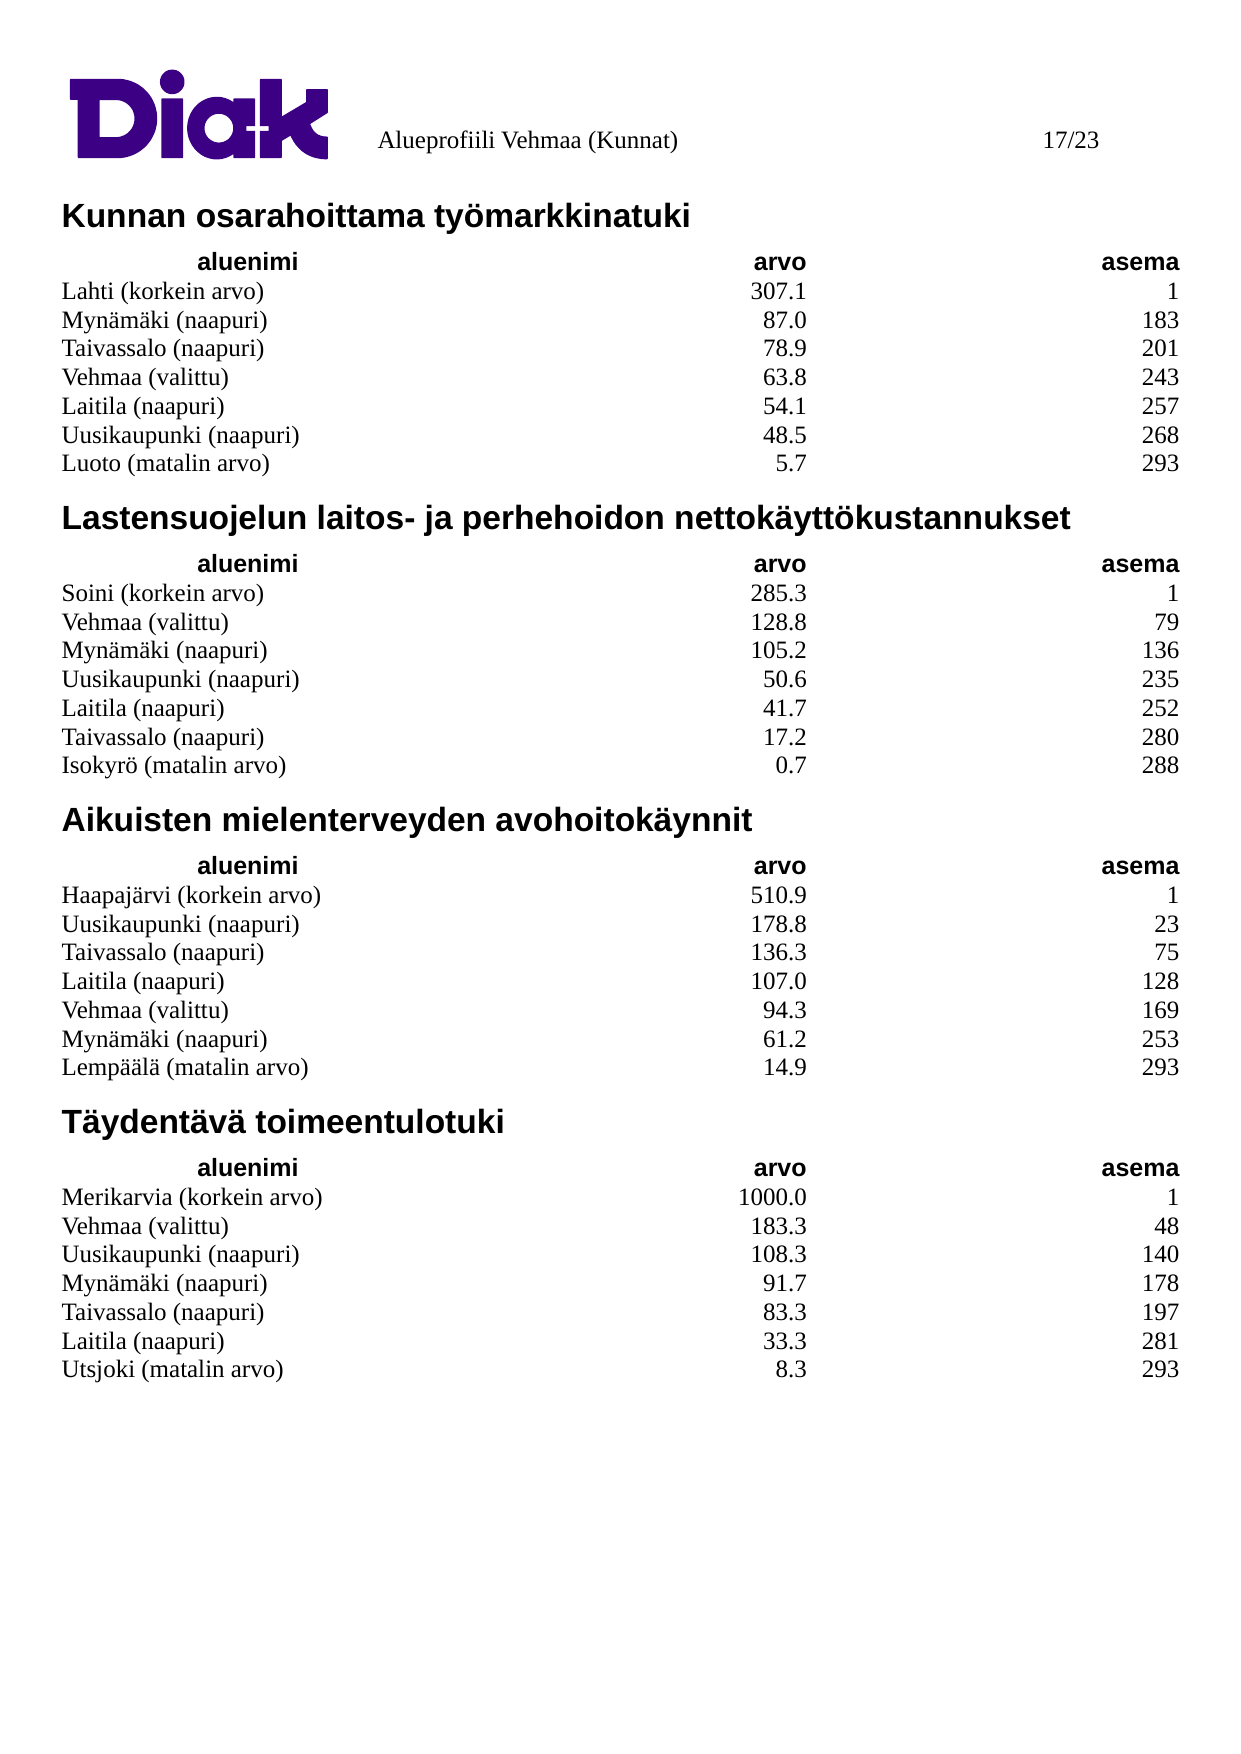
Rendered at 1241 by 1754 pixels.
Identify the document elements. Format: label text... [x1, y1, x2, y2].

table_cell 281 [806, 1326, 1179, 1354]
table_cell 197 [806, 1297, 1179, 1326]
table_cell 48.5 [434, 420, 806, 448]
table_cell 307.1 [434, 276, 806, 305]
table_cell 75 [806, 938, 1179, 966]
table_cell Taivassalo (naapuri) [61, 334, 434, 362]
table_cell Luoto (matalin arvo) [61, 449, 434, 477]
table_cell 280 [806, 722, 1179, 751]
table_cell 178 [806, 1268, 1179, 1297]
table_cell Uusikaupunki (naapuri) [61, 420, 434, 448]
table_cell 140 [806, 1240, 1179, 1268]
table_cell Uusikaupunki (naapuri) [61, 664, 434, 693]
table_cell Taivassalo (naapuri) [61, 1297, 434, 1326]
table_cell 1 [806, 276, 1179, 305]
table_cell 510.9 [434, 880, 806, 909]
table_cell Laitila (naapuri) [61, 1326, 434, 1354]
table_cell 41.7 [434, 693, 806, 722]
table_cell 293 [806, 1355, 1179, 1383]
table_cell 268 [806, 420, 1179, 448]
table_cell 128.8 [434, 607, 806, 636]
table_cell 54.1 [434, 391, 806, 420]
table_cell 178.8 [434, 909, 806, 937]
table_cell Merikarvia (korkein arvo) [61, 1182, 434, 1211]
table_cell 8.3 [434, 1355, 806, 1383]
table_cell 253 [806, 1024, 1179, 1052]
table_cell 14.9 [434, 1053, 806, 1081]
table_cell Utsjoki (matalin arvo) [61, 1355, 434, 1383]
table_cell 105.2 [434, 636, 806, 664]
table_cell 83.3 [434, 1297, 806, 1326]
table_cell 91.7 [434, 1268, 806, 1297]
table_header arvo [434, 247, 806, 276]
table_cell Isokyrö (matalin arvo) [61, 751, 434, 779]
table_header aluenimi [61, 247, 434, 276]
table_header arvo [434, 1153, 806, 1182]
table_cell 48 [806, 1211, 1179, 1239]
table_cell Soini (korkein arvo) [61, 578, 434, 607]
table_cell Haapajärvi (korkein arvo) [61, 880, 434, 909]
subtitle Täydentävä toimeentulotuki [61, 1102, 1179, 1141]
table_cell 293 [806, 1053, 1179, 1081]
table_cell 108.3 [434, 1240, 806, 1268]
table_cell Laitila (naapuri) [61, 693, 434, 722]
table_cell Uusikaupunki (naapuri) [61, 1240, 434, 1268]
table_cell Mynämäki (naapuri) [61, 1268, 434, 1297]
table_cell 136.3 [434, 938, 806, 966]
table_cell Vehmaa (valittu) [61, 362, 434, 391]
subtitle Lastensuojelun laitos- ja perhehoidon nettokäyttökustannukset [61, 498, 1179, 537]
table_cell 1 [806, 578, 1179, 607]
table_cell 0.7 [434, 751, 806, 779]
table_cell Vehmaa (valittu) [61, 1211, 434, 1239]
table_cell 61.2 [434, 1024, 806, 1052]
table_cell 1 [806, 880, 1179, 909]
table_cell 136 [806, 636, 1179, 664]
table_cell 33.3 [434, 1326, 806, 1354]
table_header aluenimi [61, 549, 434, 578]
table_header arvo [434, 549, 806, 578]
table_cell 78.9 [434, 334, 806, 362]
table_header asema [806, 851, 1179, 880]
table_cell 107.0 [434, 966, 806, 995]
table_header asema [806, 247, 1179, 276]
table_cell 94.3 [434, 995, 806, 1024]
table_header asema [806, 549, 1179, 578]
table_cell Vehmaa (valittu) [61, 995, 434, 1024]
table_cell Lahti (korkein arvo) [61, 276, 434, 305]
table_cell 1 [806, 1182, 1179, 1211]
table_cell 285.3 [434, 578, 806, 607]
table_cell 169 [806, 995, 1179, 1024]
table_cell Mynämäki (naapuri) [61, 1024, 434, 1052]
table_cell Uusikaupunki (naapuri) [61, 909, 434, 937]
table_header arvo [434, 851, 806, 880]
table_cell 257 [806, 391, 1179, 420]
table_cell 23 [806, 909, 1179, 937]
table_cell 252 [806, 693, 1179, 722]
table_cell Laitila (naapuri) [61, 966, 434, 995]
table_header aluenimi [61, 1153, 434, 1182]
table_cell Vehmaa (valittu) [61, 607, 434, 636]
table_cell 293 [806, 449, 1179, 477]
table_cell Taivassalo (naapuri) [61, 938, 434, 966]
table_cell 183 [806, 305, 1179, 333]
table_header asema [806, 1153, 1179, 1182]
subtitle Aikuisten mielenterveyden avohoitokäynnit [61, 800, 1179, 839]
table_cell 1000.0 [434, 1182, 806, 1211]
table_cell Laitila (naapuri) [61, 391, 434, 420]
table_cell 79 [806, 607, 1179, 636]
table_header aluenimi [61, 851, 434, 880]
table_cell Lempäälä (matalin arvo) [61, 1053, 434, 1081]
table_cell 235 [806, 664, 1179, 693]
table_cell 183.3 [434, 1211, 806, 1239]
table_cell 50.6 [434, 664, 806, 693]
table_cell 288 [806, 751, 1179, 779]
table_cell 128 [806, 966, 1179, 995]
table_cell Mynämäki (naapuri) [61, 636, 434, 664]
table_cell Taivassalo (naapuri) [61, 722, 434, 751]
table_cell 17.2 [434, 722, 806, 751]
table_cell 201 [806, 334, 1179, 362]
table_cell Mynämäki (naapuri) [61, 305, 434, 333]
table_cell 5.7 [434, 449, 806, 477]
subtitle Kunnan osarahoittama työmarkkinatuki [61, 196, 1179, 235]
table_cell 243 [806, 362, 1179, 391]
table_cell 63.8 [434, 362, 806, 391]
table_cell 87.0 [434, 305, 806, 333]
